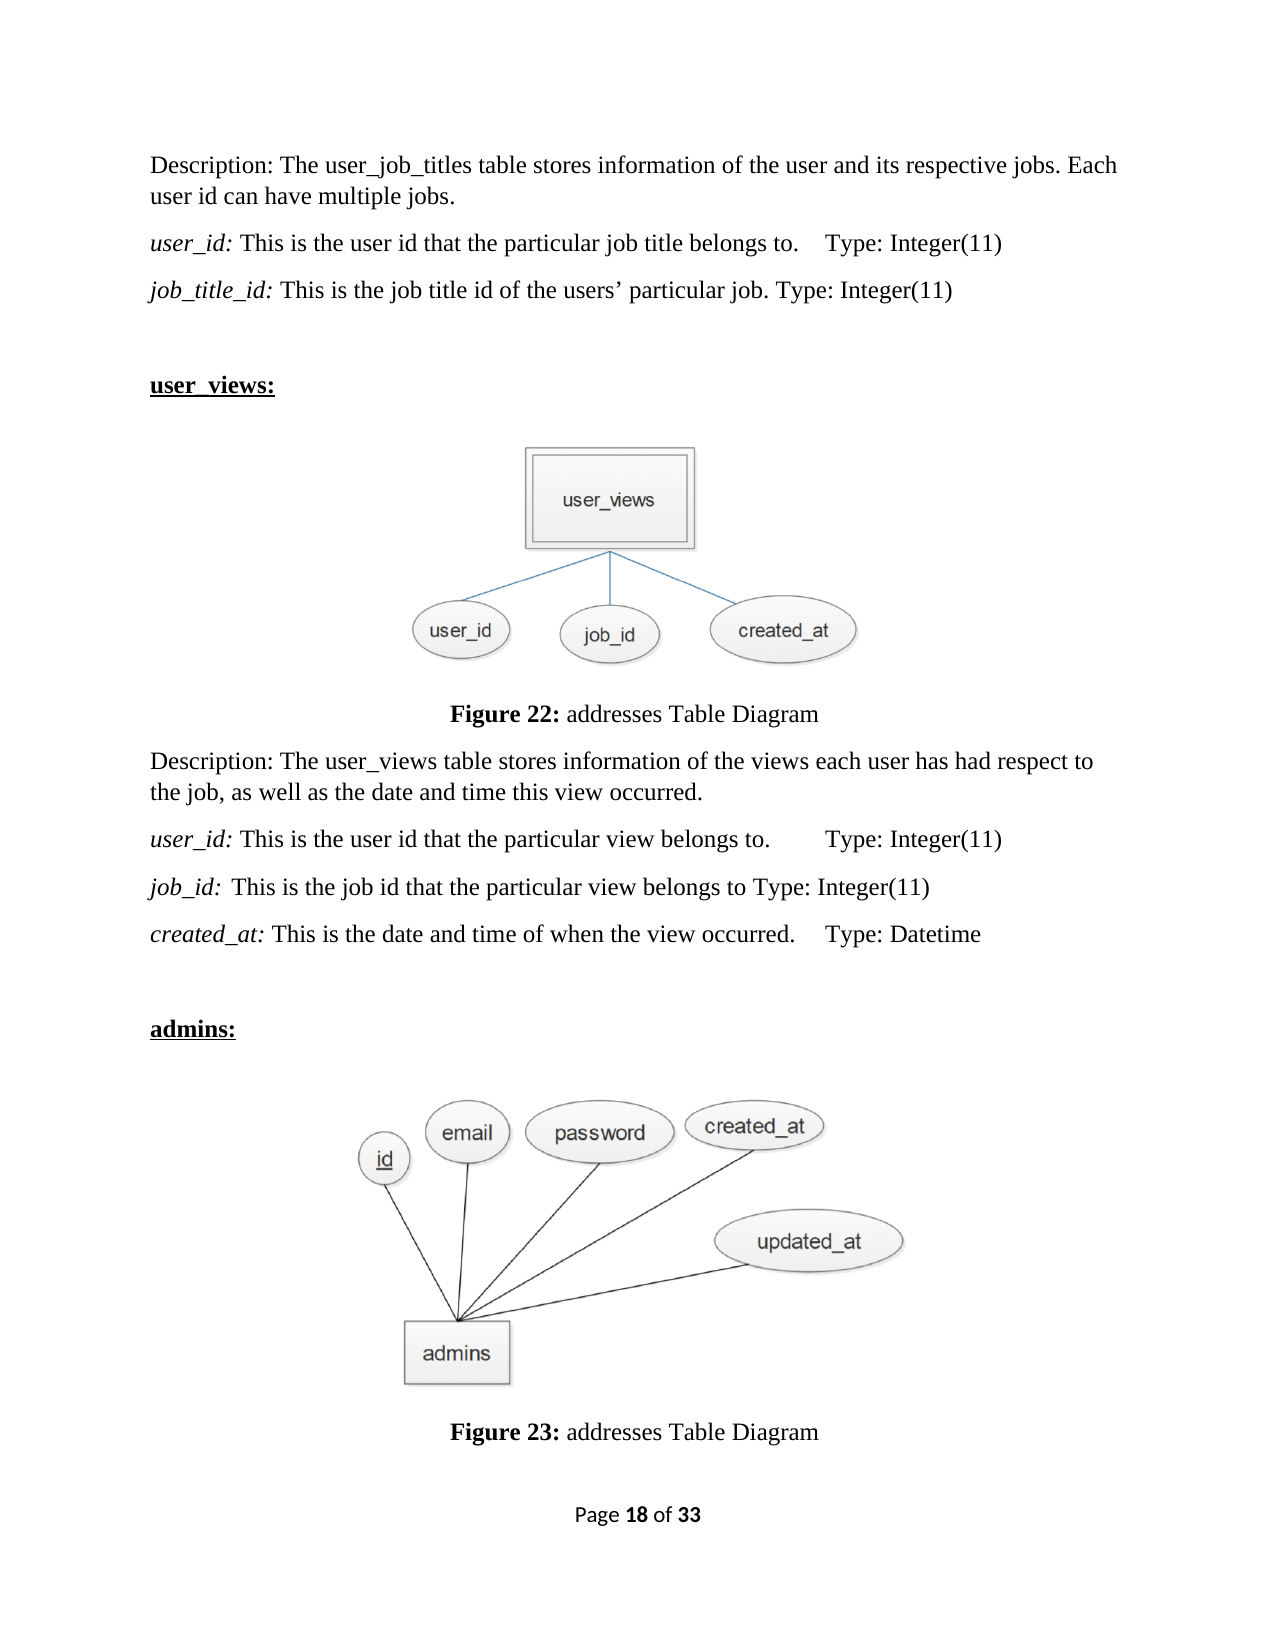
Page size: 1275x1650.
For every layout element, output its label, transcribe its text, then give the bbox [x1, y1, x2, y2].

text user_views: [150, 370, 1125, 399]
text Figure 23: addresses Table Diagram [150, 1417, 1125, 1446]
text job_title_id: This is the job title id of the users’ particular job. Type: Integer(11) [150, 276, 1125, 304]
text created_at: This is the date and time of when the view occurred. Type: Datetime [150, 919, 1125, 948]
text Figure 22: addresses Table Diagram [150, 699, 1125, 727]
text job_id: This is the job id that the particular view belongs to Type: Integer(11) [150, 872, 1125, 900]
text admins: [150, 1014, 1125, 1043]
text Description: The user_views table stores information of the views each user has had respect to the job, as well as the date and time this view occurred. [150, 746, 1125, 806]
text user_id: This is the user id that the particular job title belongs to. Type: Integer(11) [150, 228, 1125, 257]
text Description: The user_job_titles table stores information of the user and its respective jobs. Each user id can have multiple jobs. [150, 150, 1125, 209]
text user_id: This is the user id that the particular view belongs to. Type: Integer(11) [150, 824, 1125, 853]
